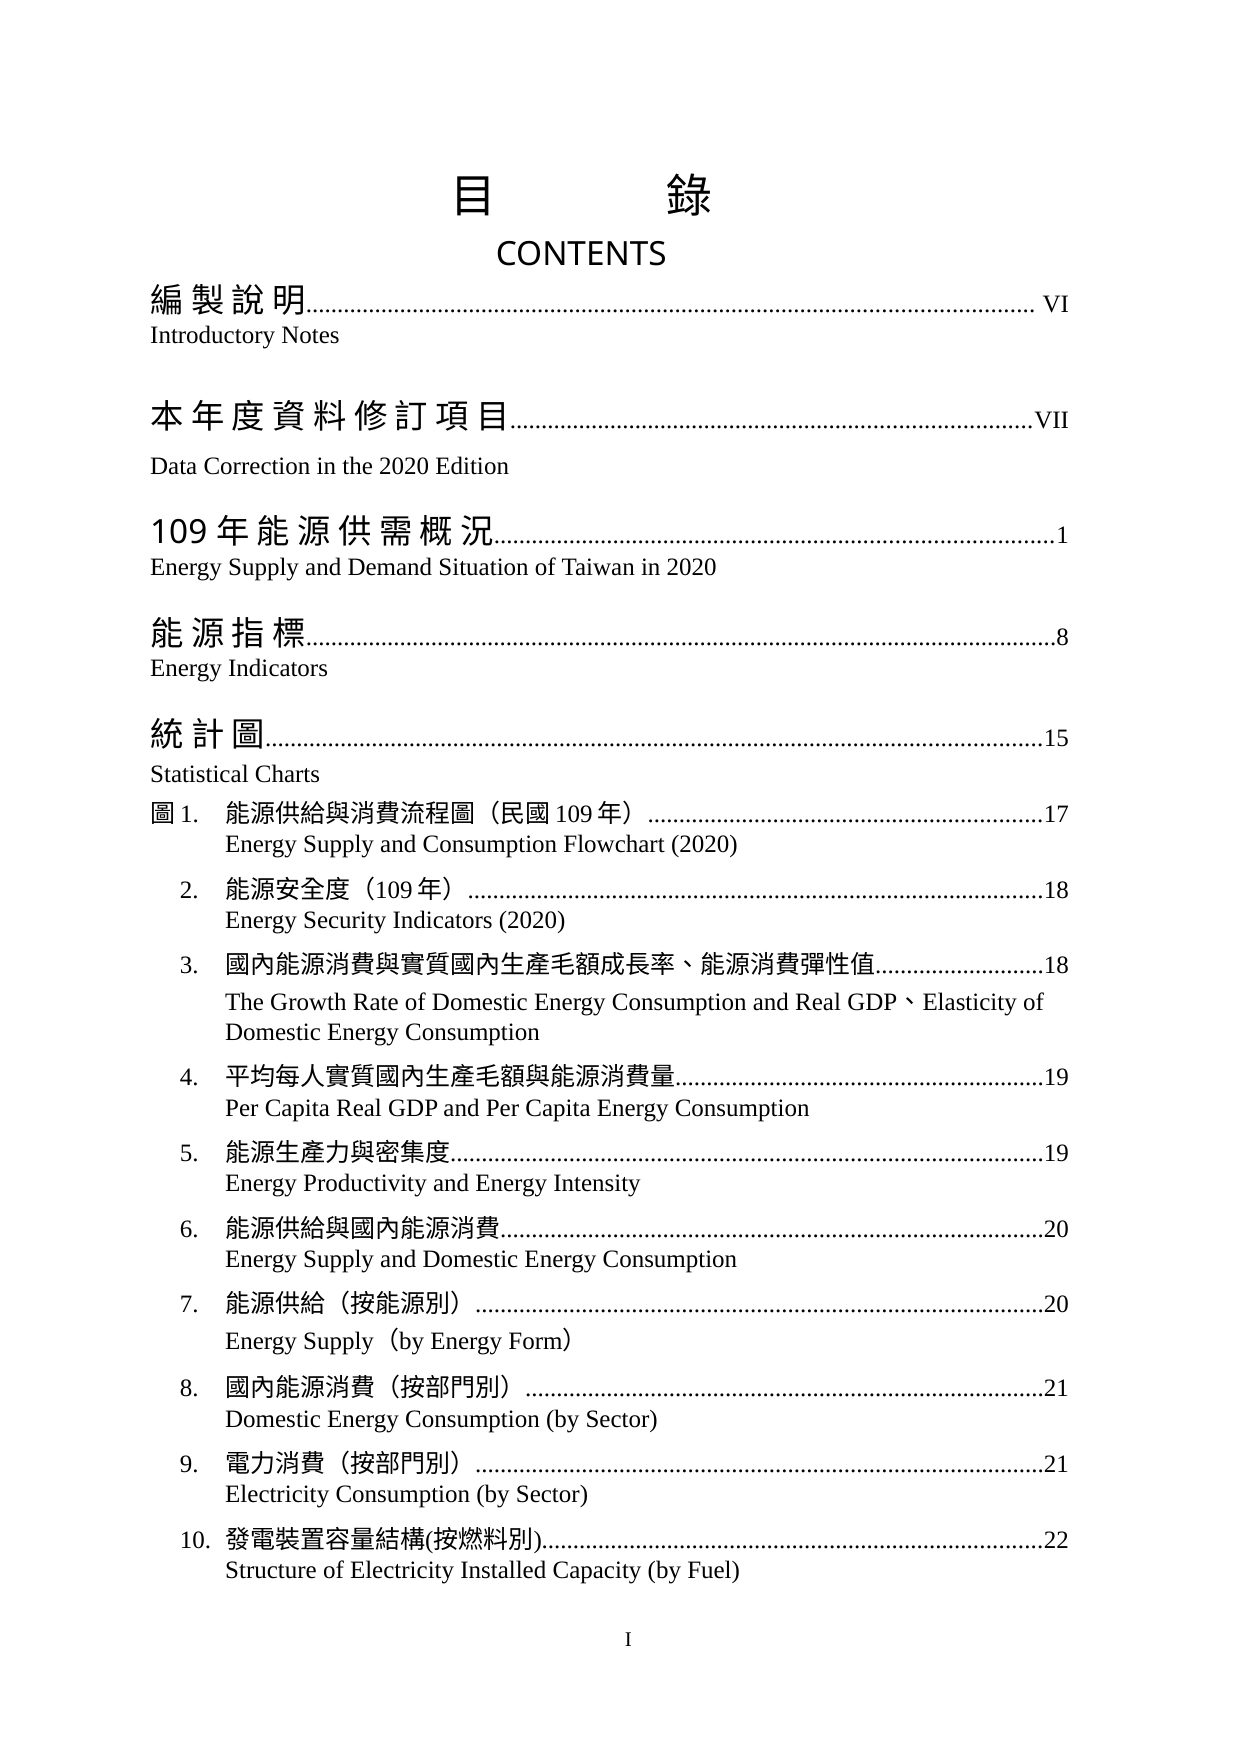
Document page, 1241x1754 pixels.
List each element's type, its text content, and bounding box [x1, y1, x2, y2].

text Statistical Charts [150, 756, 1106, 793]
text 編 製 說 明 VI [150, 276, 1106, 321]
text Energy Supply and Demand Situation of Taiwan in 2020 [150, 553, 1106, 581]
text Energy Security Indicators (2020) [225, 906, 1106, 934]
text 目錄 [450, 155, 712, 230]
text 2. 能源安全度（109年） 18 [179, 869, 1106, 906]
text 7. 能源供給（按能源別） 20 [179, 1283, 1106, 1321]
text Introductory Notes [150, 321, 1106, 349]
text 5. 能源生產力與密集度 19 [179, 1132, 1106, 1169]
text Energy Supply（by Energy Form） [225, 1321, 1106, 1357]
text Energy Indicators [150, 654, 1106, 682]
text Energy Supply and Consumption Flowchart (2020) [225, 831, 1106, 858]
text 4. 平均每人實質國內生產毛額與能源消費量 19 [179, 1056, 1106, 1094]
text 10. 發電裝置容量結構(按燃料別) 22 [179, 1518, 1106, 1556]
text 6. 能源供給與國內能源消費 20 [179, 1207, 1106, 1245]
subtitle CONTENTS [150, 230, 1012, 276]
text Domestic Energy Consumption (by Sector) [225, 1405, 1106, 1432]
text Per Capita Real GDP and Per Capita Energy Consumption [225, 1094, 1106, 1121]
text Energy Supply and Domestic Energy Consumption [225, 1245, 1106, 1273]
text 8. 國內能源消費（按部門別） 21 [179, 1367, 1106, 1405]
text Data Correction in the 2020 Edition [150, 452, 1106, 479]
text 3. 國內能源消費與實質國內生產毛額成長率、能源消費彈性值 18 [179, 944, 1106, 982]
text 9. 電力消費（按部門別） 21 [179, 1443, 1106, 1480]
text Energy Productivity and Energy Intensity [225, 1169, 1106, 1197]
text 圖1. 能源供給與消費流程圖（民國109年） 17 [150, 793, 1106, 831]
text 109 年 能 源 供 需 概 況 1 [150, 507, 1106, 553]
text 本 年 度 資 料 修 訂 項 目 VII [150, 377, 1106, 452]
text The Growth Rate of Domestic Energy Consumption and Real GDP、Elasticity of Domestic Energy Consumption [225, 982, 1106, 1046]
text 統 計 圖 15 [150, 710, 1106, 756]
text 能 源 指 標 8 [150, 608, 1106, 654]
text Electricity Consumption (by Sector) [225, 1480, 1106, 1508]
text Structure of Electricity Installed Capacity (by Fuel) [225, 1556, 1106, 1584]
